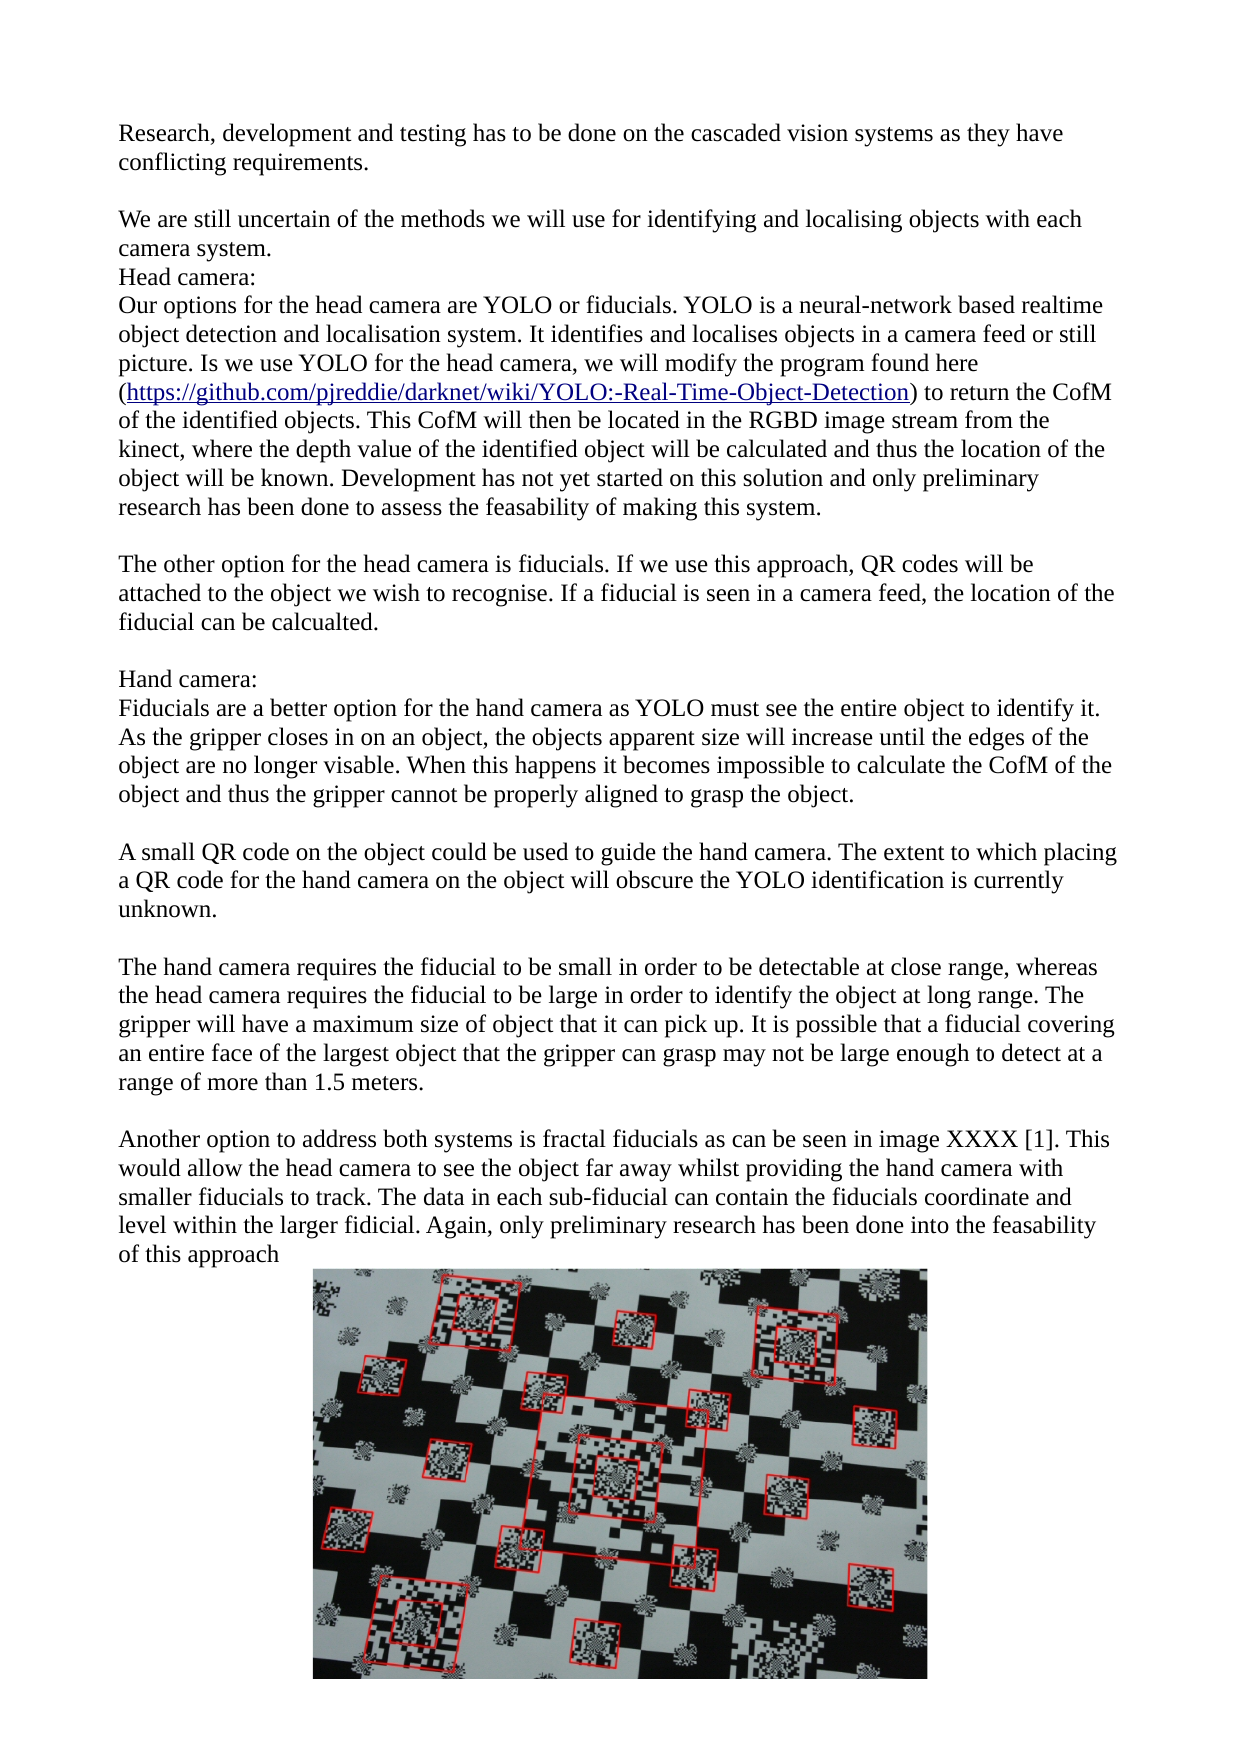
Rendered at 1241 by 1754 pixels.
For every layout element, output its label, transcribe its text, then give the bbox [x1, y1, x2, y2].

text Research, development and testing has to be done on the cascaded vision systems as they have conflicting requirements. [118, 118, 1122, 176]
text Our options for the head camera are YOLO or fiducials. YOLO is a neural-network based realtime object detection and localisation system. It identifies and localises objects in a camera feed or still picture. Is we use YOLO for the head camera, we will modify the program found here (https://github.com/pjreddie/darknet/wiki/YOLO:-Real-Time-Object-Detection) to return the CofM of the identified objects. This CofM will then be located in the RGBD image stream from the kinect, where the depth value of the identified object will be calculated and thus the location of the object will be known. Development has not yet started on this solution and only preliminary research has been done to assess the feasability of making this system. [118, 291, 1122, 521]
text We are still uncertain of the methods we will use for identifying and localising objects with each camera system. [118, 204, 1122, 262]
text A small QR code on the object could be used to guide the hand camera. The extent to which placing a QR code for the hand camera on the object will obscure the YOLO identification is currently unknown. [118, 837, 1122, 923]
text Hand camera: [118, 664, 1122, 693]
text Another option to address both systems is fractal fiducials as can be seen in image XXXX [1]. This would allow the head camera to see the object far away whilst providing the hand camera with smaller fiducials to track. The data in each sub-fiducial can contain the fiducials coordinate and level within the larger fidicial. Again, only preliminary research has been done into the feasability of this approach [118, 1124, 1122, 1268]
text Fiducials are a better option for the hand camera as YOLO must see the entire object to identify it. As the gripper closes in on an object, the objects apparent size will increase until the edges of the object are no longer visable. When this happens it becomes impossible to calculate the CofM of the object and thus the gripper cannot be properly aligned to grasp the object. [118, 693, 1122, 808]
picture [312, 1268, 928, 1679]
text The other option for the head camera is fiducials. If we use this approach, QR codes will be attached to the object we wish to recognise. If a fiducial is seen in a camera feed, the location of the fiducial can be calcualted. [118, 549, 1122, 636]
text The hand camera requires the fiducial to be small in order to be detectable at close range, whereas the head camera requires the fiducial to be large in order to identify the object at long range. The gripper will have a maximum size of object that it can pick up. It is possible that a fiducial covering an entire face of the largest object that the gripper can grasp may not be large enough to detect at a range of more than 1.5 meters. [118, 952, 1122, 1096]
text Head camera: [118, 262, 1122, 291]
